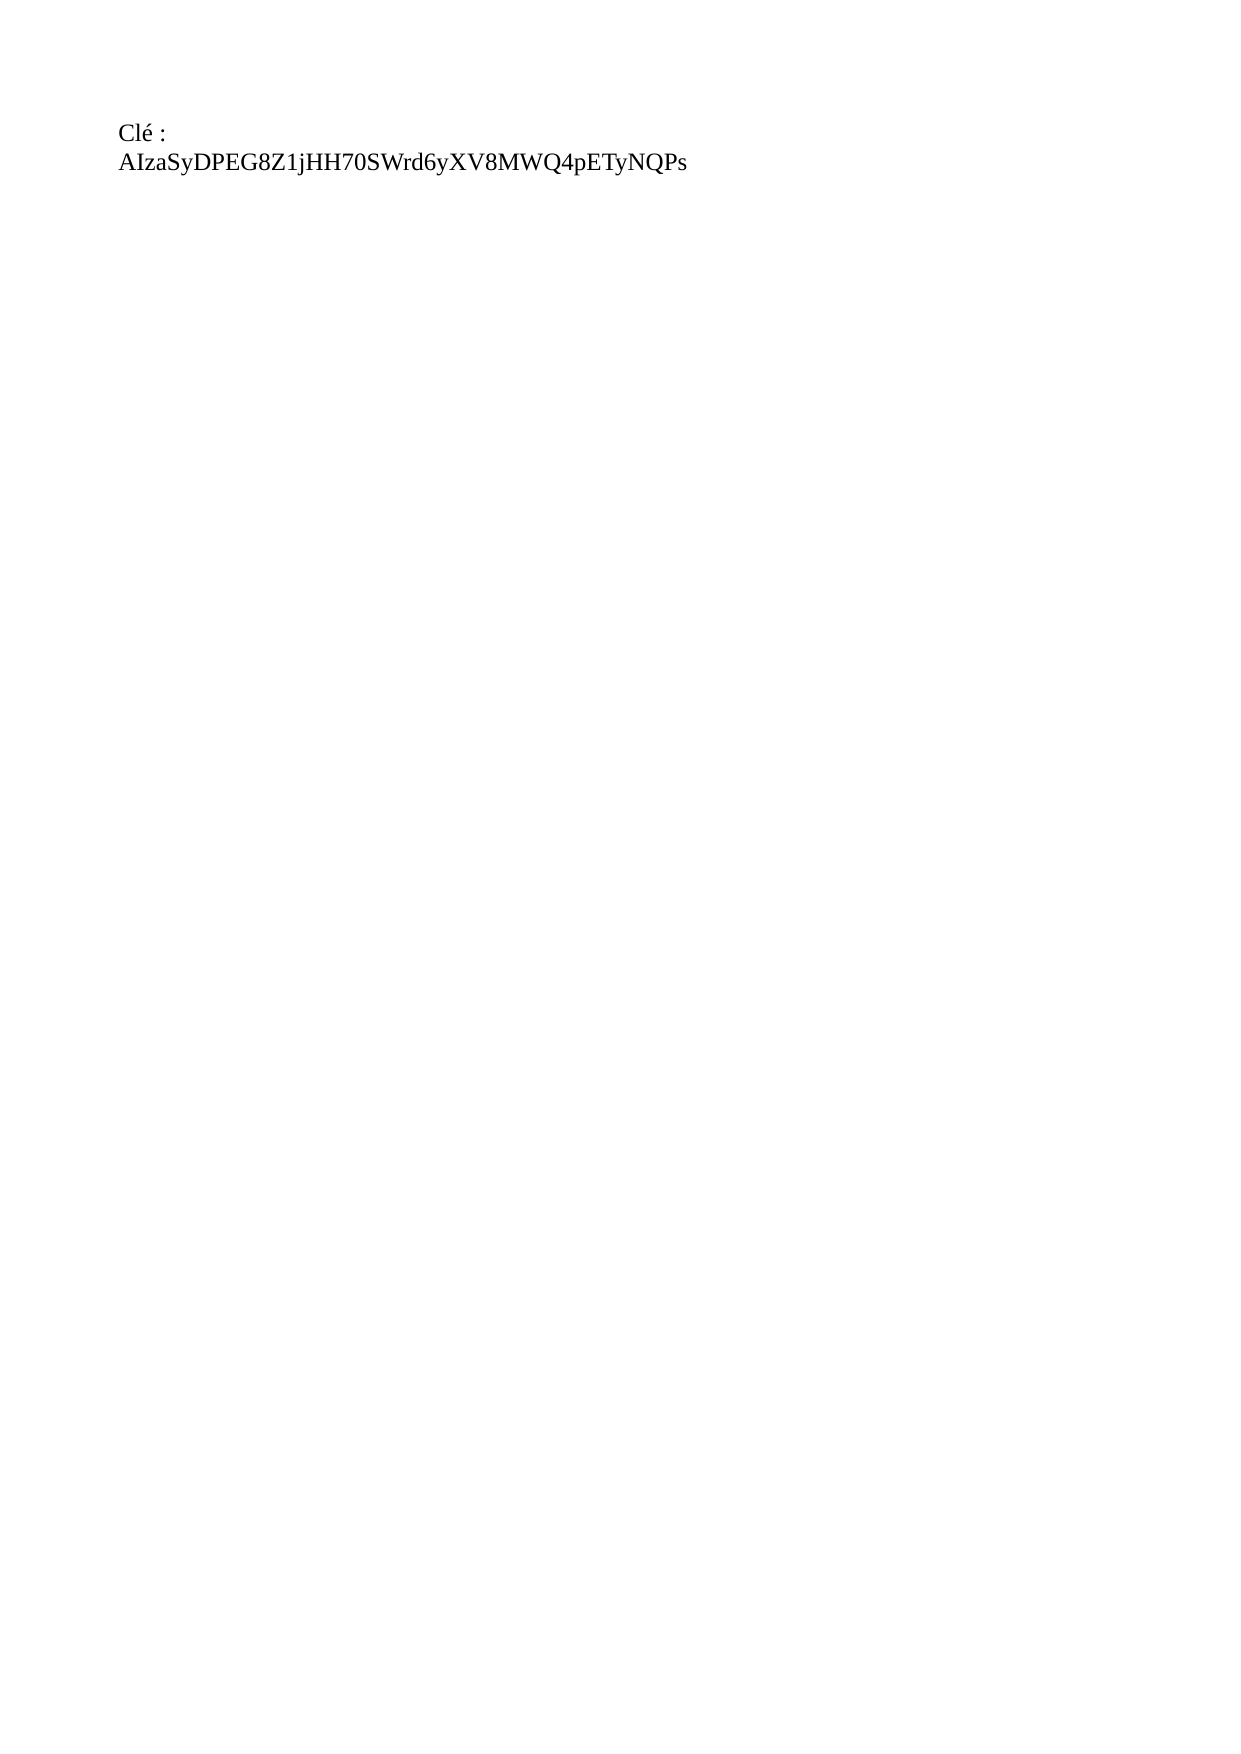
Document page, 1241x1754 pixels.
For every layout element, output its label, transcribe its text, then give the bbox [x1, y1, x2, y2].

text Clé : [118, 118, 1122, 147]
text AIzaSyDPEG8Z1jHH70SWrd6yXV8MWQ4pETyNQPs [118, 147, 1122, 176]
